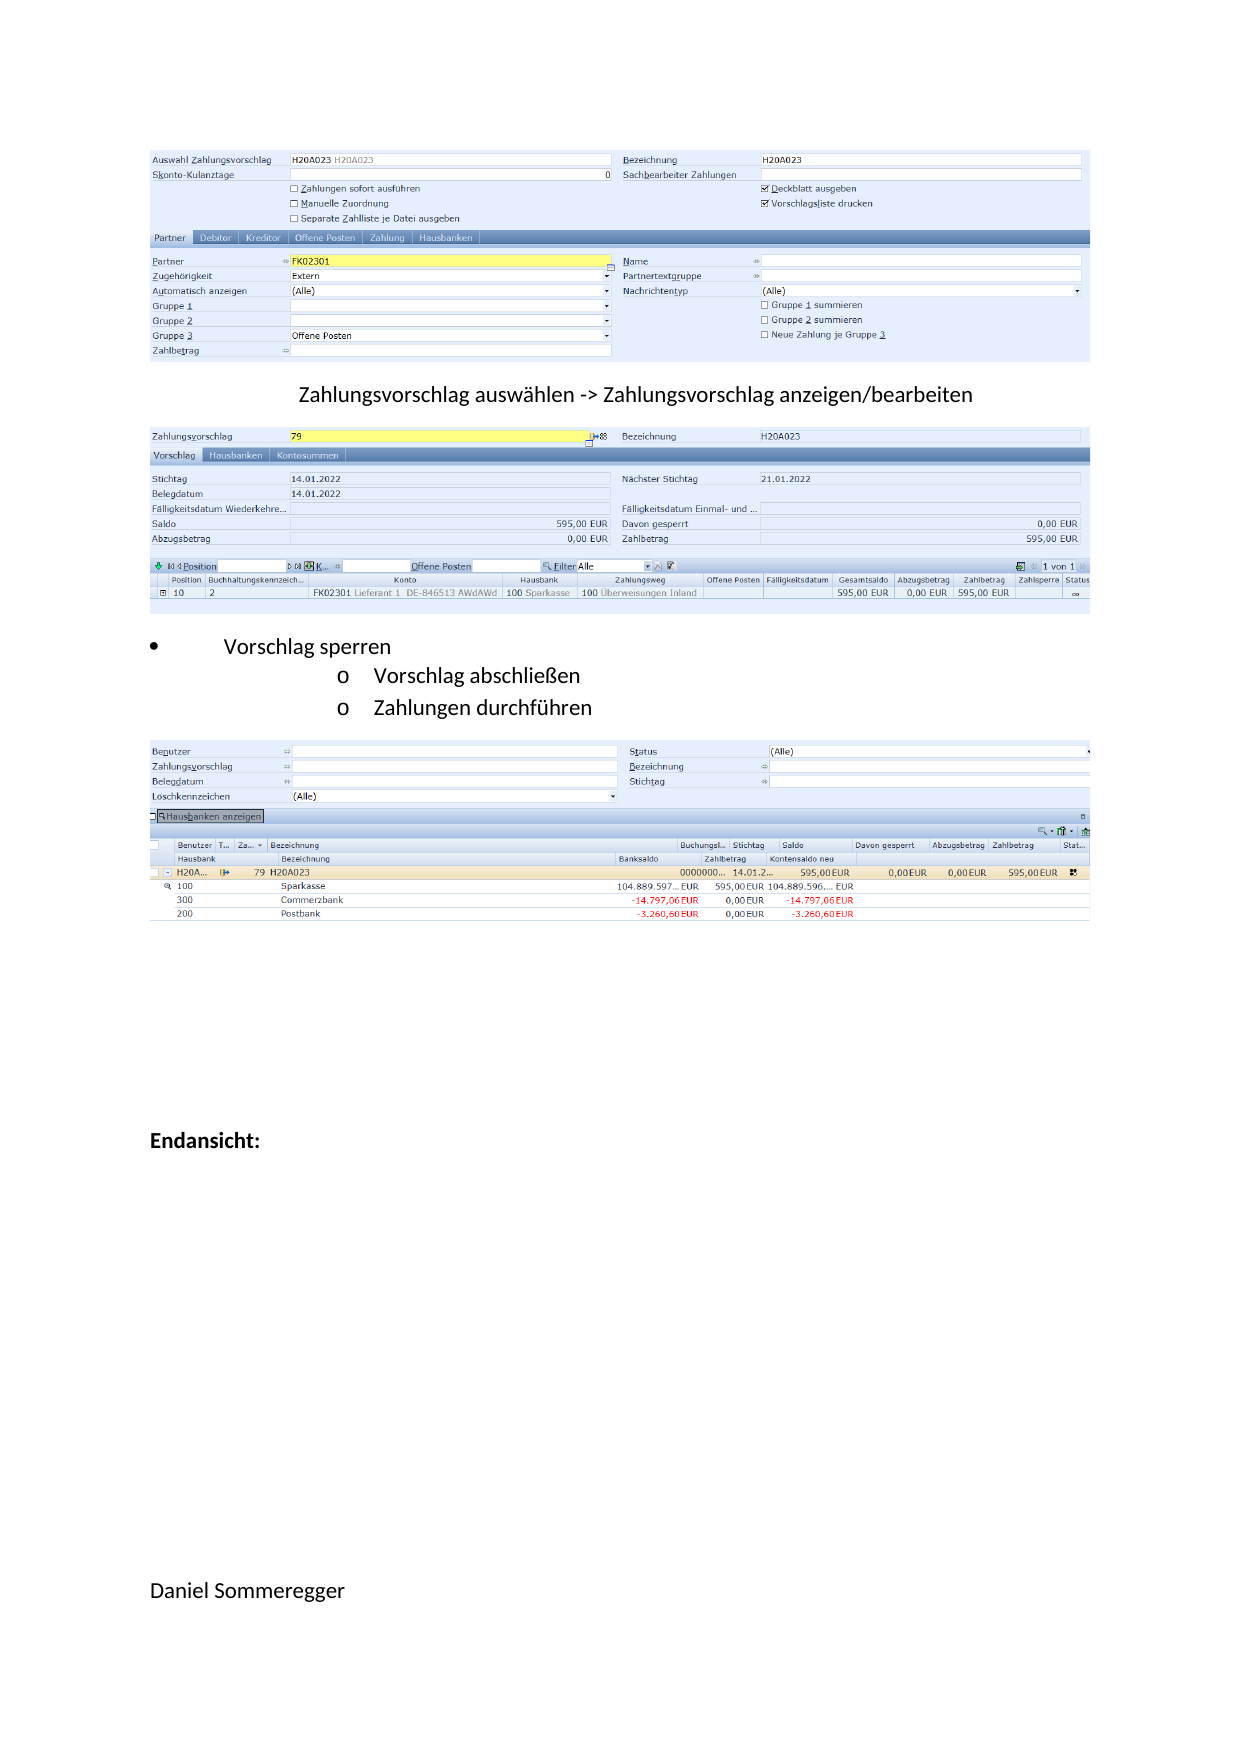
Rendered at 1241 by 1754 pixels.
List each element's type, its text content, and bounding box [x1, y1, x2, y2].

list Vorschlag sperren [150, 632, 1090, 660]
picture [150, 150, 1091, 362]
list Zahlungen durchführen [336, 693, 1090, 722]
text Endansicht: [150, 1126, 1090, 1154]
picture [150, 740, 1091, 921]
list Zahlungsvorschlag auswählen -> Zahlungsvorschlag anzeigen/bearbeiten [225, 381, 1090, 408]
picture [150, 427, 1091, 614]
list Vorschlag abschließen [336, 662, 1090, 691]
